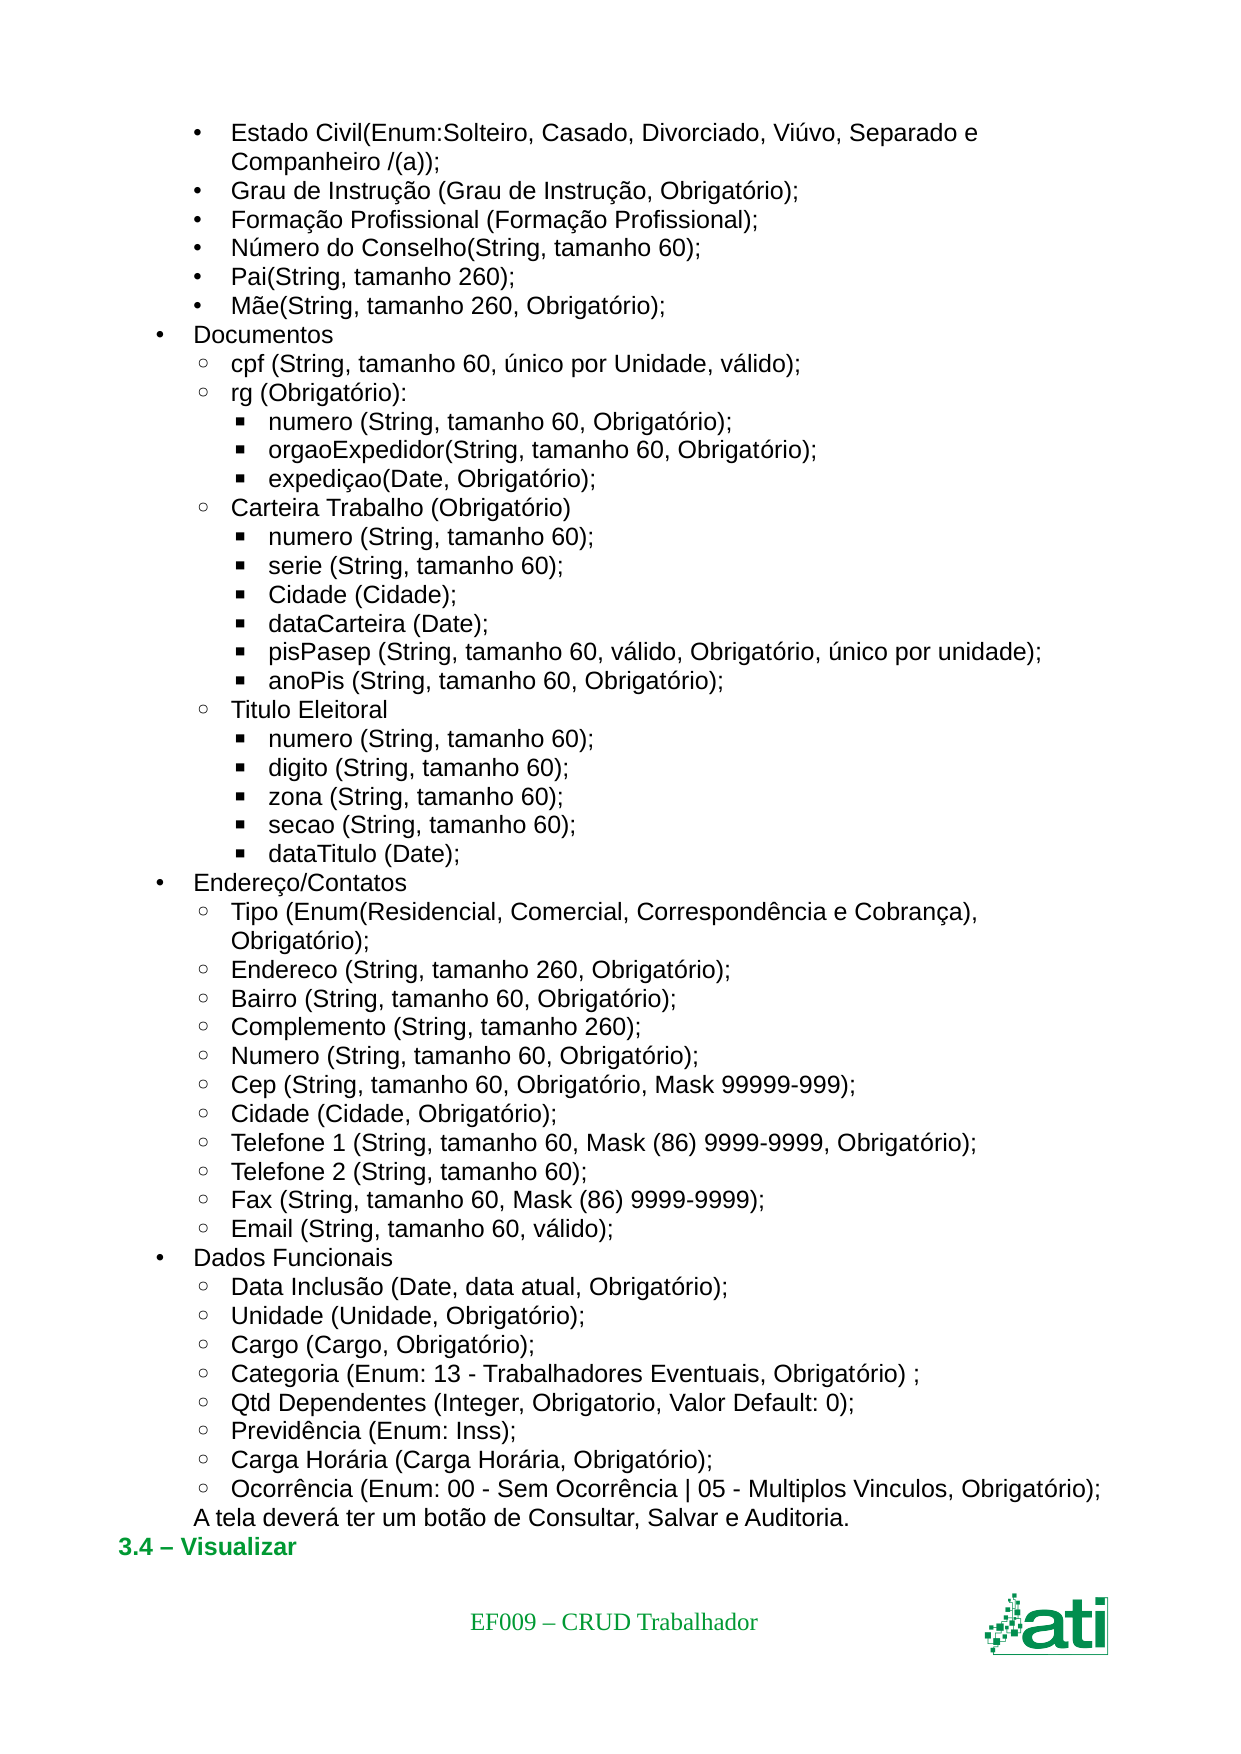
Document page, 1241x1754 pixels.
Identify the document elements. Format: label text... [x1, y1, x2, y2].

list Titulo Eleitoral [193, 695, 1122, 724]
list orgaoExpedidor(String, tamanho 60, Obrigatório); [231, 435, 1122, 464]
list expediçao(Date, Obrigatório); [231, 464, 1122, 493]
list Cep (String, tamanho 60, Obrigatório, Mask 99999-999); [193, 1070, 1122, 1099]
list Pai(String, tamanho 260); [193, 262, 1122, 291]
text 3.4 – Visualizar [118, 1532, 1122, 1560]
list Data Inclusão (Date, data atual, Obrigatório); [193, 1272, 1122, 1301]
list Formação Profissional (Formação Profissional); [193, 204, 1122, 233]
list Previdência (Enum: Inss); [193, 1416, 1122, 1445]
list anoPis (String, tamanho 60, Obrigatório); [231, 666, 1122, 695]
list Complemento (String, tamanho 260); [193, 1012, 1122, 1041]
list Endereço/Contatos [156, 868, 1122, 897]
list Estado Civil(Enum:Solteiro, Casado, Divorciado, Viúvo, Separado e Companheiro /(a)); [193, 118, 1122, 176]
list Ocorrência (Enum: 00 - Sem Ocorrência | 05 - Multiplos Vinculos, Obrigatório); [193, 1474, 1122, 1503]
list Número do Conselho(String, tamanho 60); [193, 233, 1122, 262]
list numero (String, tamanho 60); [231, 522, 1122, 551]
list Unidade (Unidade, Obrigatório); [193, 1301, 1122, 1330]
list secao (String, tamanho 60); [231, 811, 1122, 839]
list cpf (String, tamanho 60, único por Unidade, válido); [193, 349, 1122, 378]
list Mãe(String, tamanho 260, Obrigatório); [193, 291, 1122, 320]
list rg (Obrigatório): [193, 378, 1122, 407]
text A tela deverá ter um botão de Consultar, Salvar e Auditoria. [118, 1503, 1122, 1532]
list Bairro (String, tamanho 60, Obrigatório); [193, 983, 1122, 1012]
list Tipo (Enum(Residencial, Comercial, Correspondência e Cobrança), Obrigatório); [193, 897, 1122, 955]
list numero (String, tamanho 60); [231, 724, 1122, 753]
picture [980, 1589, 1113, 1660]
list Cidade (Cidade, Obrigatório); [193, 1099, 1122, 1128]
list Grau de Instrução (Grau de Instrução, Obrigatório); [193, 176, 1122, 204]
list Categoria (Enum: 13 - Trabalhadores Eventuais, Obrigatório) ; [193, 1359, 1122, 1387]
list Endereco (String, tamanho 260, Obrigatório); [193, 955, 1122, 983]
list Fax (String, tamanho 60, Mask (86) 9999-9999); [193, 1186, 1122, 1214]
list numero (String, tamanho 60, Obrigatório); [231, 407, 1122, 435]
list Cargo (Cargo, Obrigatório); [193, 1330, 1122, 1359]
list Qtd Dependentes (Integer, Obrigatorio, Valor Default: 0); [193, 1387, 1122, 1416]
list dataCarteira (Date); [231, 608, 1122, 637]
list Numero (String, tamanho 60, Obrigatório); [193, 1041, 1122, 1070]
list serie (String, tamanho 60); [231, 551, 1122, 580]
list zona (String, tamanho 60); [231, 782, 1122, 811]
list pisPasep (String, tamanho 60, válido, Obrigatório, único por unidade); [231, 637, 1122, 666]
list Telefone 2 (String, tamanho 60); [193, 1157, 1122, 1186]
list Telefone 1 (String, tamanho 60, Mask (86) 9999-9999, Obrigatório); [193, 1128, 1122, 1157]
list dataTitulo (Date); [231, 839, 1122, 868]
list Carga Horária (Carga Horária, Obrigatório); [193, 1445, 1122, 1474]
list Dados Funcionais [156, 1243, 1122, 1272]
list Carteira Trabalho (Obrigatório) [193, 493, 1122, 522]
list Email (String, tamanho 60, válido); [193, 1214, 1122, 1243]
list Cidade (Cidade); [231, 580, 1122, 608]
list Documentos [156, 320, 1122, 349]
list digito (String, tamanho 60); [231, 753, 1122, 782]
